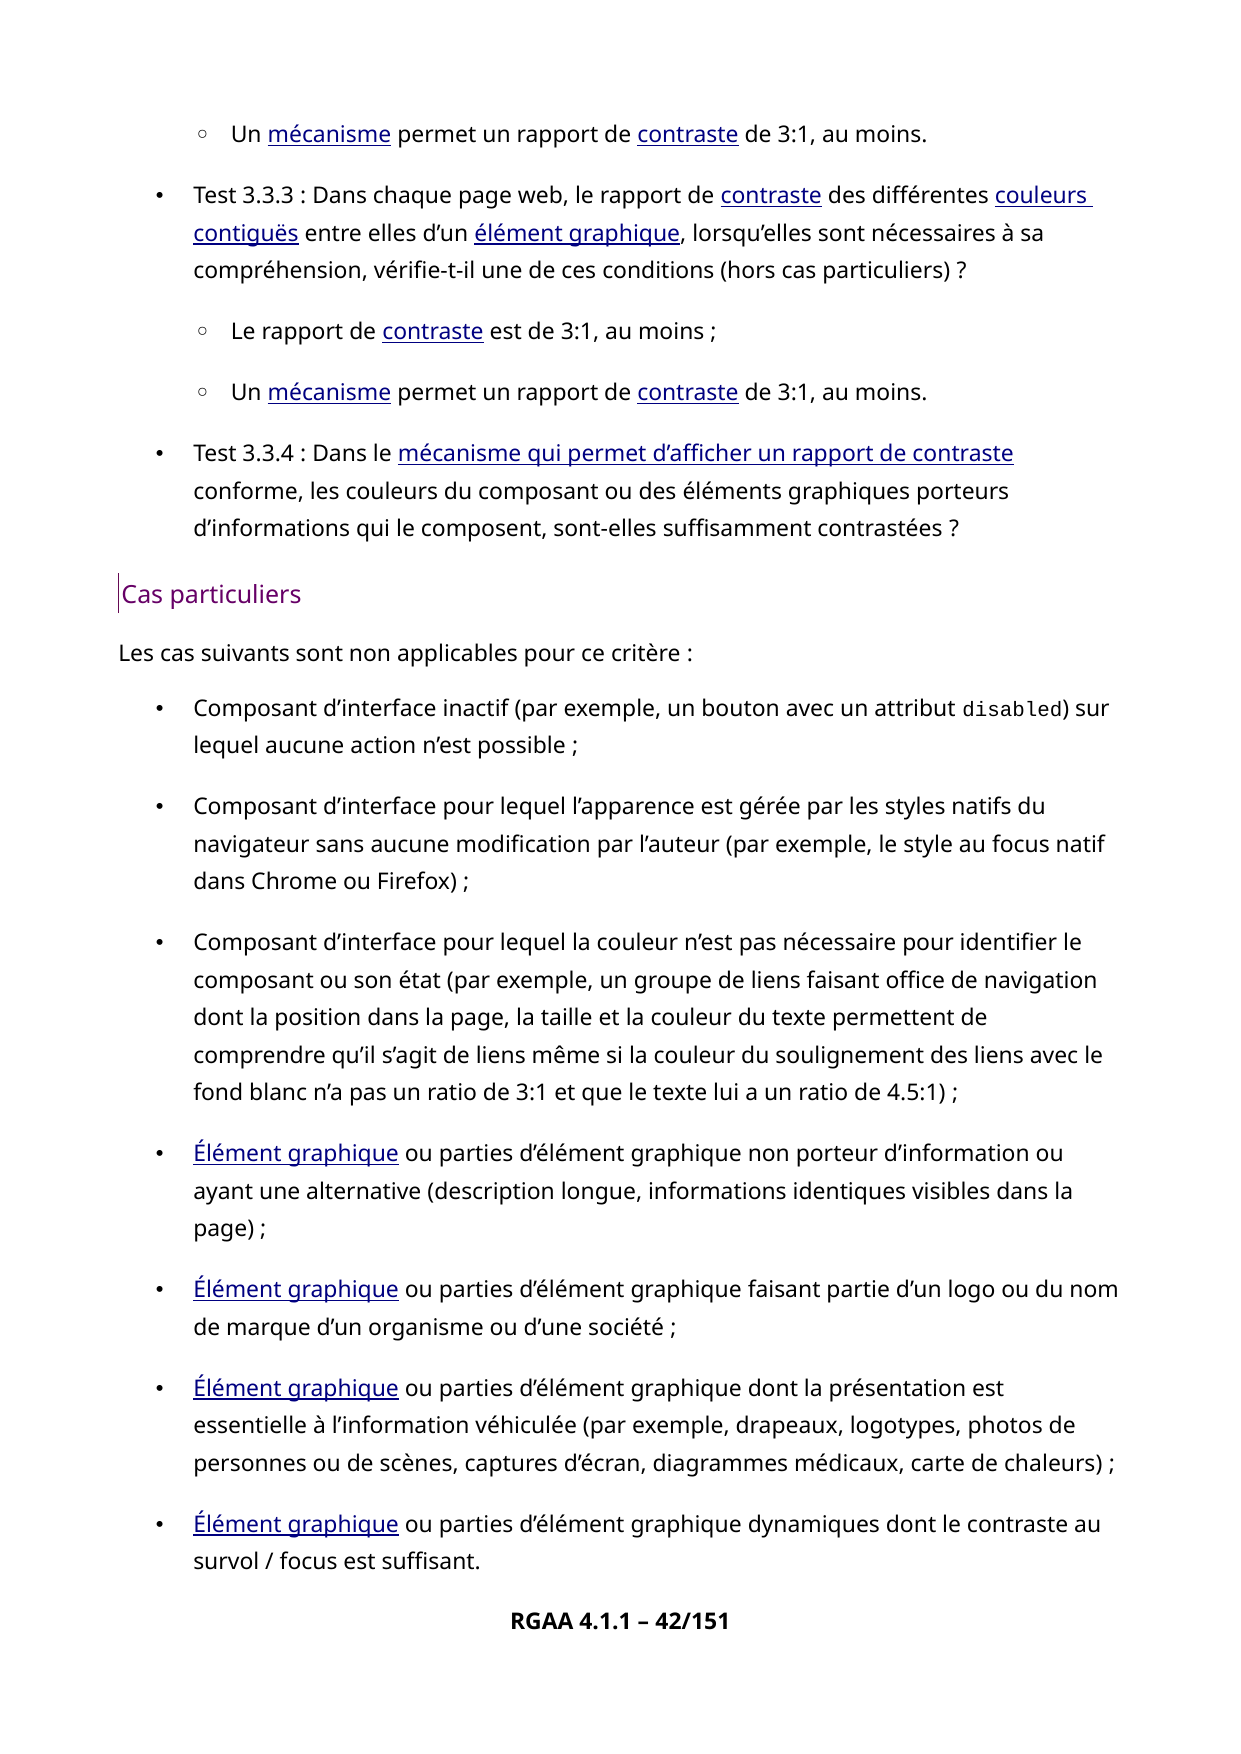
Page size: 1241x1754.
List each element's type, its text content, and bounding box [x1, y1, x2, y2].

list Test 3.3.4 : Dans le mécanisme qui permet d’afficher un rapport de contraste conforme, les couleurs du composant ou des éléments graphiques porteurs d’informations qui le composent, sont-elles suffisamment contrastées ? [156, 437, 1122, 543]
list Élément graphique ou parties d’élément graphique dont la présentation est essentielle à l’information véhiculée (par exemple, drapeaux, logotypes, photos de personnes ou de scènes, captures d’écran, diagrammes médicaux, carte de chaleurs) ; [156, 1372, 1122, 1478]
list Élément graphique ou parties d’élément graphique dynamiques dont le contraste au survol / focus est suffisant. [156, 1508, 1122, 1577]
list Le rapport de contraste est de 3:1, au moins ; [193, 315, 1122, 346]
list Composant d’interface pour lequel l’apparence est gérée par les styles natifs du navigateur sans aucune modification par l’auteur (par exemple, le style au focus natif dans Chrome ou Firefox) ; [156, 790, 1122, 896]
text Les cas suivants sont non applicables pour ce critère : [118, 637, 1122, 668]
list Un mécanisme permet un rapport de contraste de 3:1, au moins. [193, 118, 1122, 149]
list Élément graphique ou parties d’élément graphique faisant partie d’un logo ou du nom de marque d’un organisme ou d’une société ; [156, 1273, 1122, 1342]
list Un mécanisme permet un rapport de contraste de 3:1, au moins. [193, 376, 1122, 407]
subtitle Cas particuliers [119, 573, 1122, 613]
list Élément graphique ou parties d’élément graphique non porteur d’information ou ayant une alternative (description longue, informations identiques visibles dans la page) ; [156, 1137, 1122, 1243]
list Composant d’interface inactif (par exemple, un bouton avec un attribut disabled) sur lequel aucune action n’est possible ; [156, 692, 1122, 760]
list Composant d’interface pour lequel la couleur n’est pas nécessaire pour identifier le composant ou son état (par exemple, un groupe de liens faisant office de navigation dont la position dans la page, la taille et la couleur du texte permettent de comprendre qu’il s’agit de liens même si la couleur du soulignement des liens avec le fond blanc n’a pas un ratio de 3:1 et que le texte lui a un ratio de 4.5:1) ; [156, 926, 1122, 1107]
list Test 3.3.3 : Dans chaque page web, le rapport de contraste des différentes couleurs contiguës entre elles d’un élément graphique, lorsqu’elles sont nécessaires à sa compréhension, vérifie-t-il une de ces conditions (hors cas particuliers) ? [156, 179, 1122, 285]
